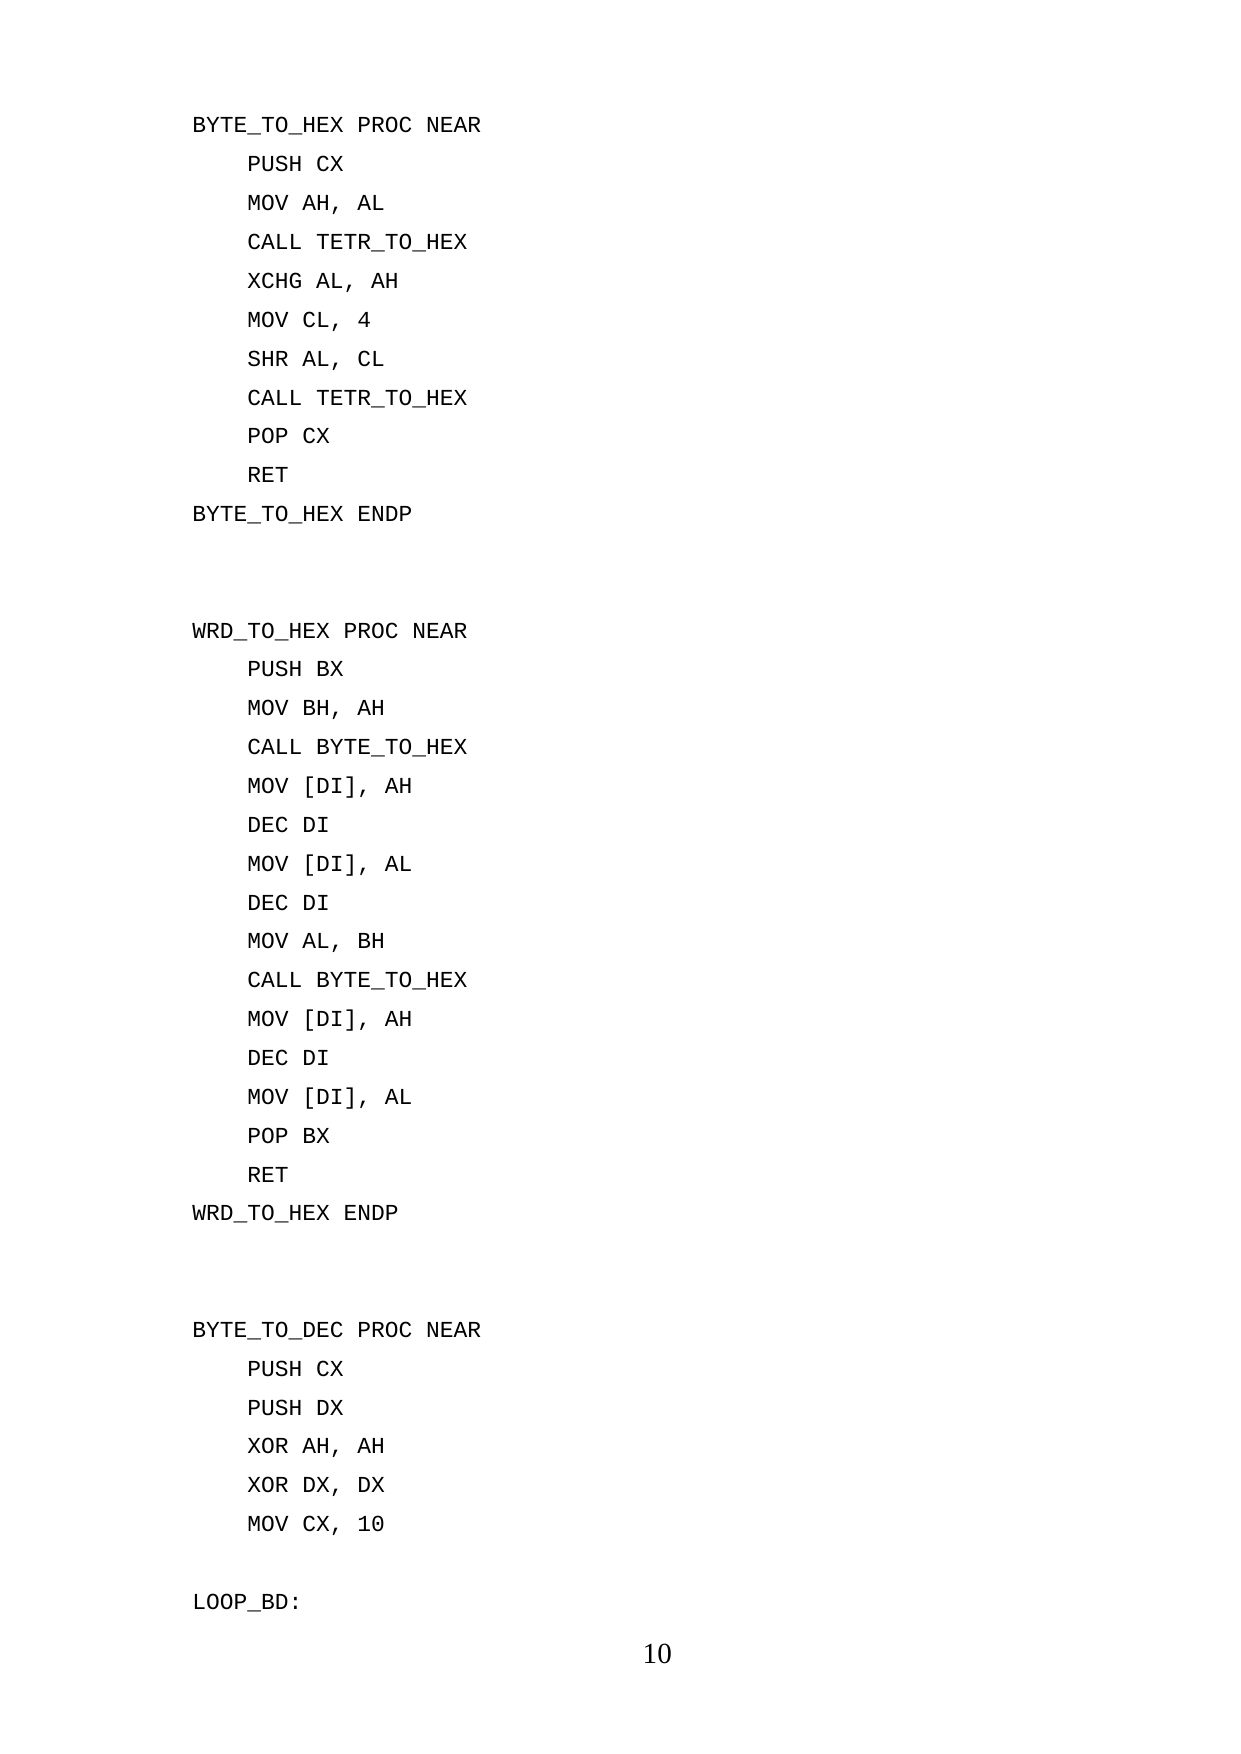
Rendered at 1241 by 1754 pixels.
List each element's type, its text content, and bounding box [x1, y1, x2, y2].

text MOV AL, BH [118, 930, 1122, 956]
text MOV CX, 10 [118, 1513, 1122, 1538]
text RET [118, 463, 1122, 489]
text PUSH CX [118, 1357, 1122, 1383]
text BYTE_TO_HEX ENDP [118, 502, 1122, 528]
text DEC DI [118, 1046, 1122, 1072]
text XOR AH, AH [118, 1435, 1122, 1461]
text MOV [DI], AL [118, 852, 1122, 878]
text MOV [DI], AH [118, 1007, 1122, 1033]
text SHR AL, CL [118, 347, 1122, 373]
text CALL TETR_TO_HEX [118, 386, 1122, 412]
text POP CX [118, 425, 1122, 451]
text CALL BYTE_TO_HEX [118, 969, 1122, 994]
text PUSH BX [118, 658, 1122, 684]
text PUSH DX [118, 1396, 1122, 1422]
text MOV BH, AH [118, 697, 1122, 723]
text BYTE_TO_HEX PROC NEAR [118, 114, 1122, 140]
text WRD_TO_HEX PROC NEAR [118, 619, 1122, 645]
text CALL BYTE_TO_HEX [118, 736, 1122, 761]
text DEC DI [118, 813, 1122, 839]
text MOV [DI], AL [118, 1085, 1122, 1111]
text XOR DX, DX [118, 1474, 1122, 1500]
text RET [118, 1163, 1122, 1189]
text LOOP_BD: [118, 1590, 1122, 1616]
text MOV [DI], AH [118, 774, 1122, 800]
text PUSH CX [118, 153, 1122, 179]
text BYTE_TO_DEC PROC NEAR [118, 1318, 1122, 1344]
text POP BX [118, 1124, 1122, 1150]
text CALL TETR_TO_HEX [118, 230, 1122, 256]
text DEC DI [118, 891, 1122, 917]
text MOV CL, 4 [118, 308, 1122, 334]
text WRD_TO_HEX ENDP [118, 1202, 1122, 1228]
text MOV AH, AL [118, 192, 1122, 217]
text XCHG AL, AH [118, 269, 1122, 295]
